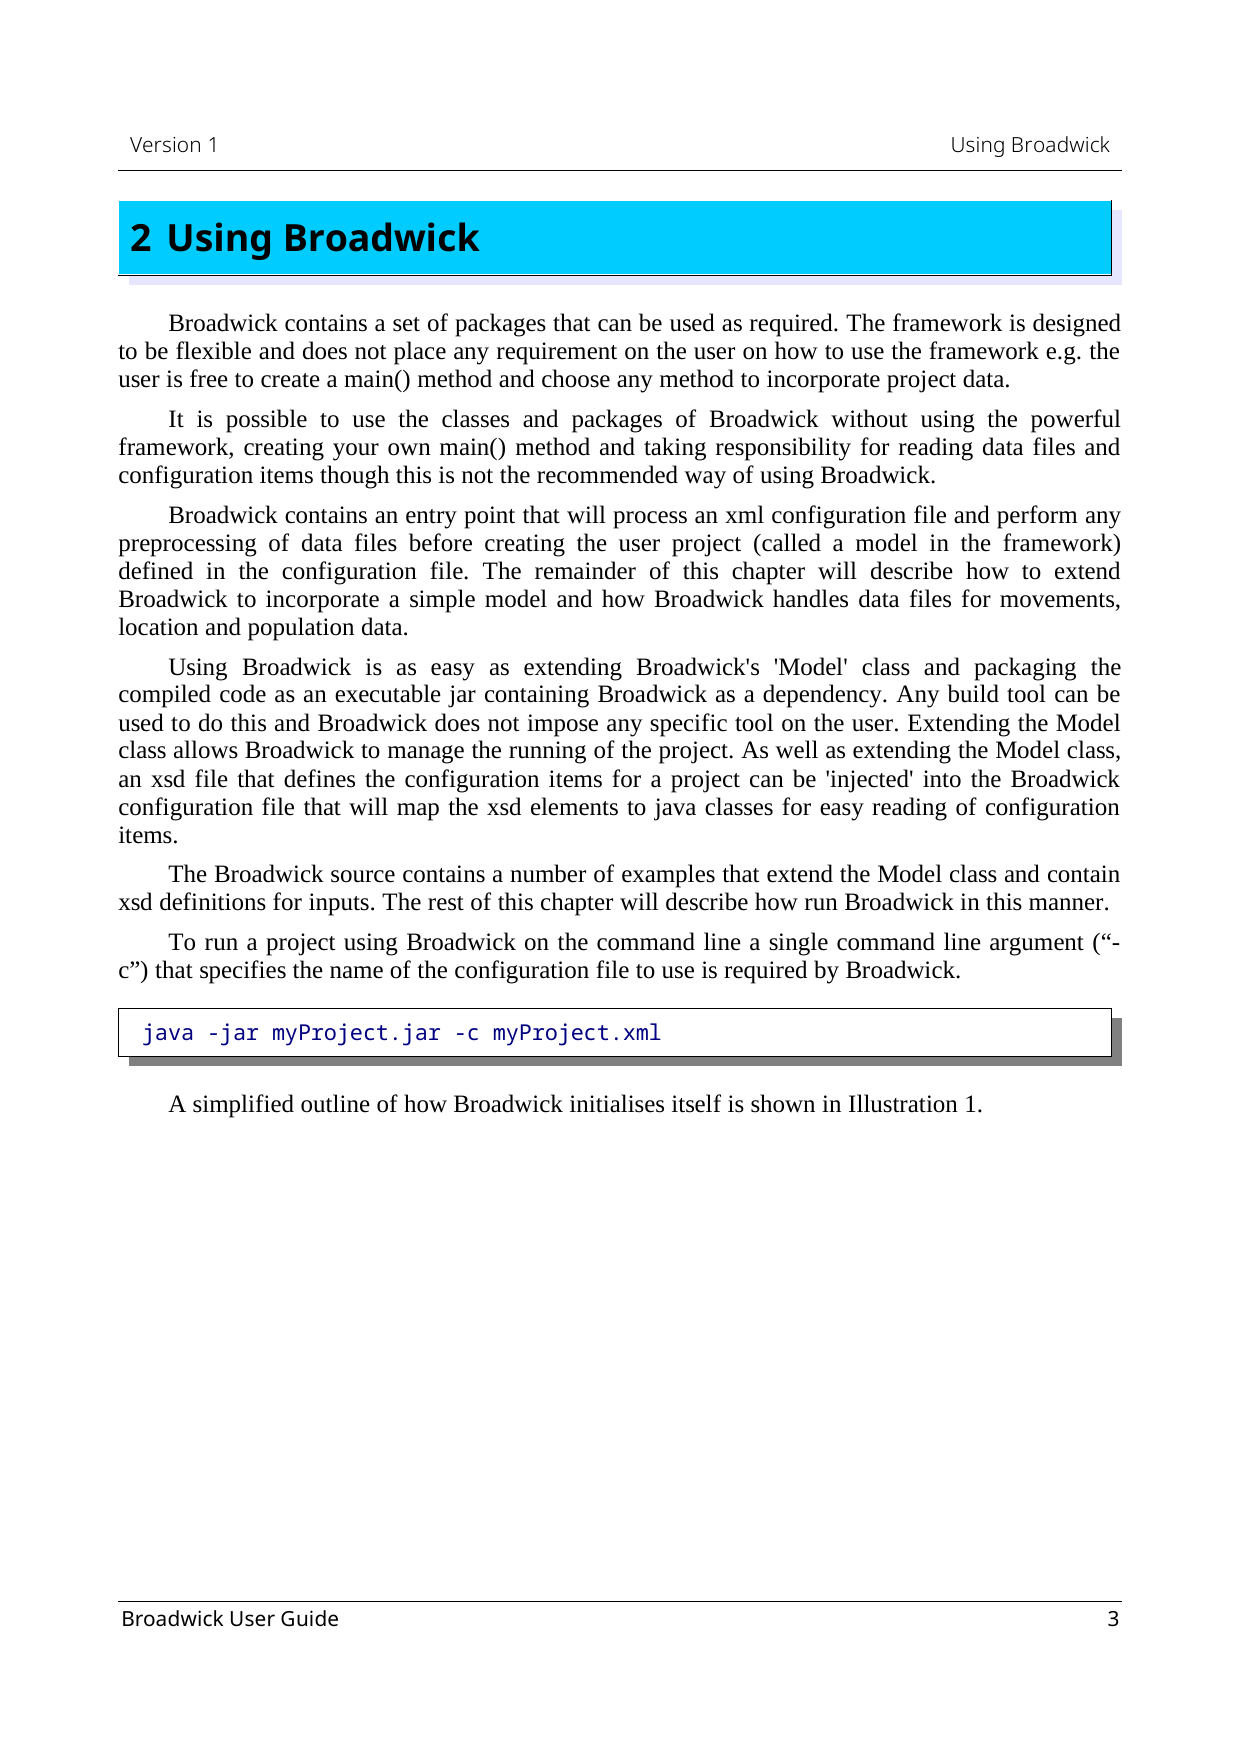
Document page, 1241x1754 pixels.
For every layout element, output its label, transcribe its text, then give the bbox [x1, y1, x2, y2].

text The Broadwick source contains a number of examples that extend the Model class and contain xsd definitions for inputs. The rest of this chapter will describe how run Broadwick in this manner. [118, 860, 1122, 916]
text Broadwick contains a set of packages that can be used as required. The framework is designed to be flexible and does not place any requirement on the user on how to use the framework e.g. the user is free to create a main() method and choose any method to incorporate project data. [118, 309, 1122, 393]
text Using Broadwick is as easy as extending Broadwick's 'Model' class and packaging the compiled code as an executable jar containing Broadwick as a dependency. Any build tool can be used to do this and Broadwick does not impose any specific tool on the user. Extending the Model class allows Broadwick to manage the running of the project. As well as extending the Model class, an xsd file that defines the configuration items for a project can be 'injected' into the Broadwick configuration file that will map the xsd elements to java classes for easy reading of configuration items. [118, 652, 1122, 848]
text java -jar myProject.jar -c myProject.xml [119, 1009, 1111, 1056]
text A simplified outline of how Broadwick initialises itself is shown in Illustration 1. [118, 1090, 1122, 1118]
text Broadwick contains an entry point that will process an xml configuration file and perform any preprocessing of data files before creating the user project (called a model in the framework) defined in the configuration file. The remainder of this chapter will describe how to extend Broadwick to incorporate a simple model and how Broadwick handles data files for movements, location and population data. [118, 501, 1122, 641]
subtitle Using Broadwick [119, 201, 1111, 274]
text To run a project using Broadwick on the command line a single command line argument (“-c”) that specifies the name of the configuration file to use is required by Broadwick. [118, 928, 1122, 984]
text It is possible to use the classes and packages of Broadwick without using the powerful framework, creating your own main() method and taking responsibility for reading data files and configuration items though this is not the recommended way of using Broadwick. [118, 405, 1122, 489]
